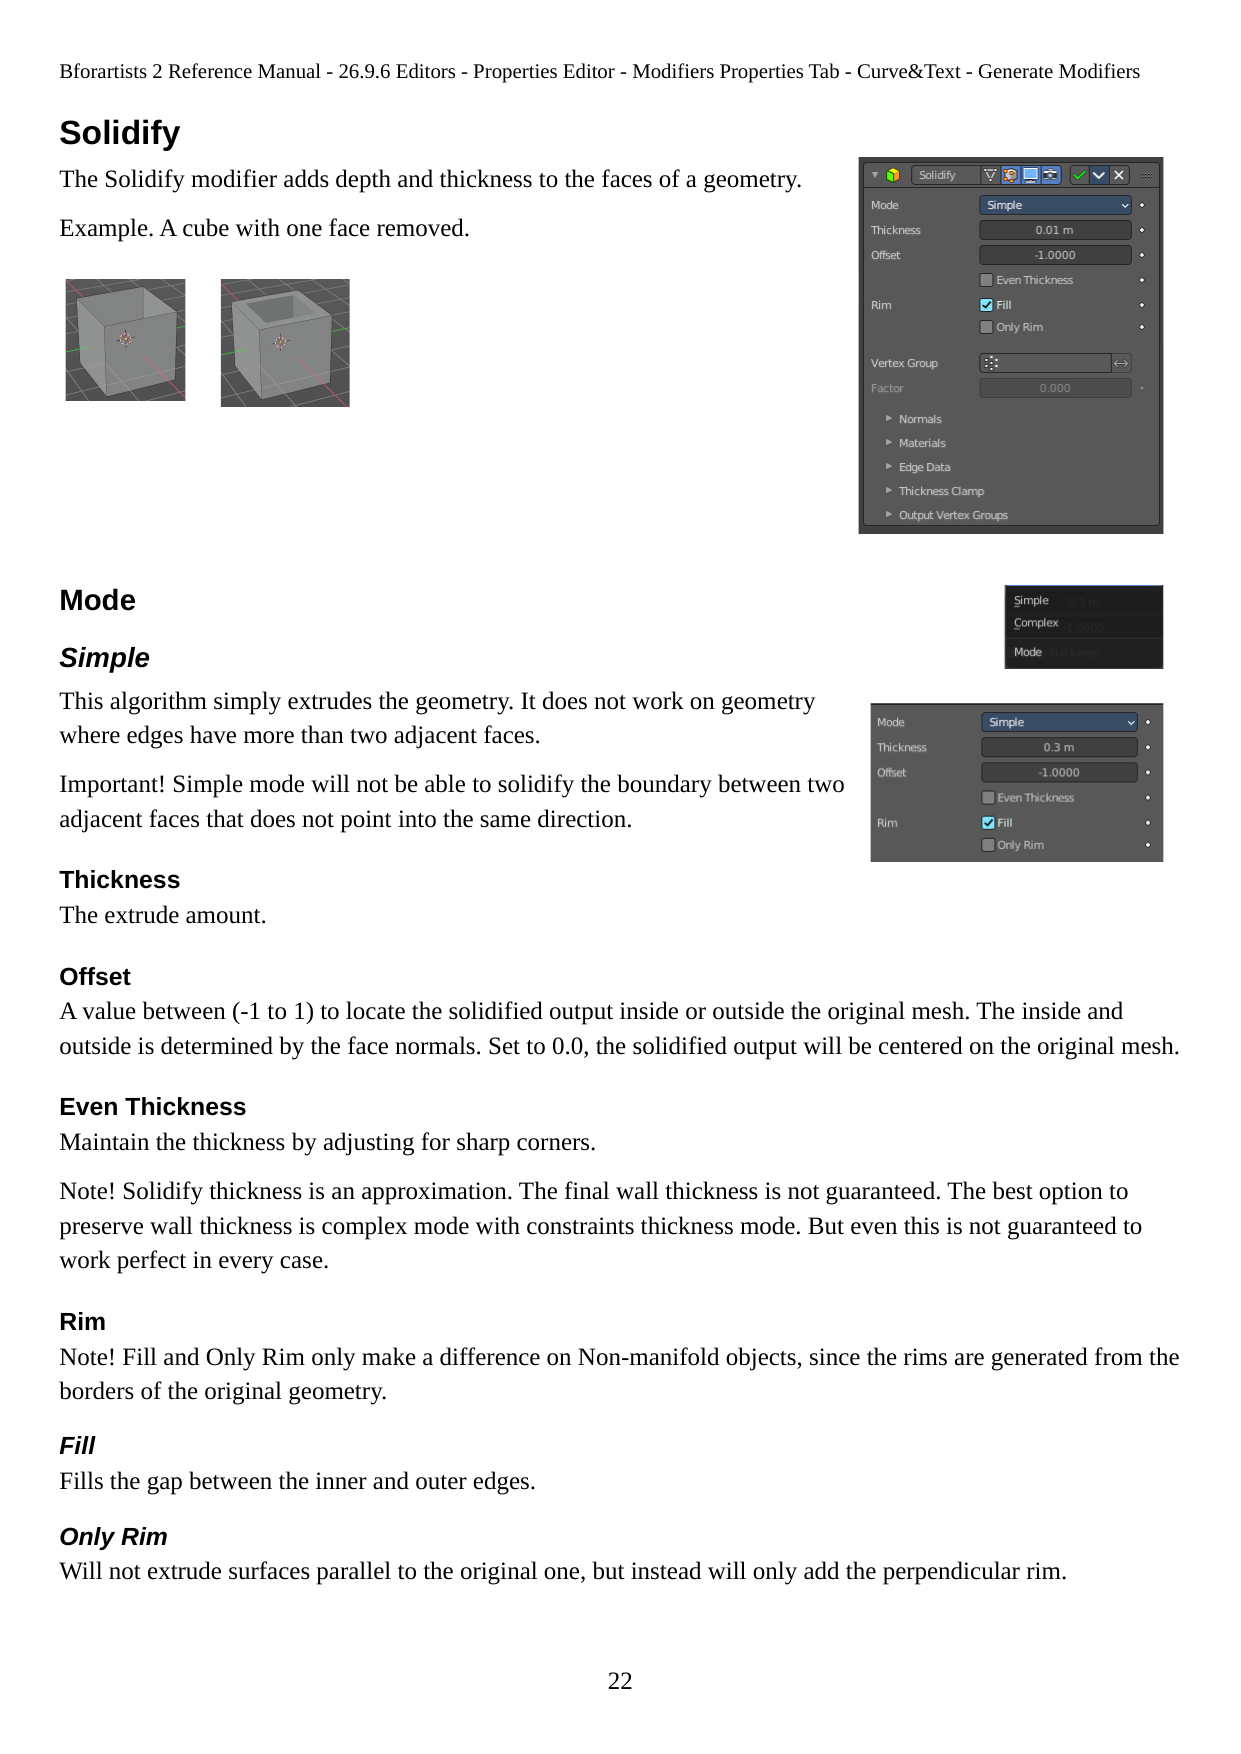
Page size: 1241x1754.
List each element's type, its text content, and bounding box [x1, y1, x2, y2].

subtitle Solidify [59, 113, 1181, 151]
picture [1004, 585, 1164, 669]
text Fills the gap between the inner and outer edges. [59, 1466, 1181, 1495]
text The Solidify modifier adds depth and thickness to the faces of a geometry. [59, 164, 858, 192]
text Example. A cube with one face removed. [59, 213, 858, 242]
subtitle Even Thickness [59, 1092, 1181, 1121]
picture [870, 703, 1164, 862]
text Note! Solidify thickness is an approximation. The final wall thickness is not guaranteed. The best option to preserve wall thickness is complex mode with constraints thickness mode. But even this is not guaranteed to work perfect in every case. [59, 1176, 1181, 1274]
picture [65, 279, 186, 401]
subtitle Thickness [59, 865, 1181, 894]
subtitle Only Rim [59, 1522, 1181, 1550]
picture [858, 157, 1164, 534]
subtitle Fill [59, 1431, 1181, 1460]
text Note! Fill and Only Rim only make a difference on Non-manifold objects, since the rims are generated from the borders of the original geometry. [59, 1342, 1181, 1405]
picture [220, 279, 350, 407]
subtitle Simple [59, 641, 1181, 673]
subtitle Mode [59, 583, 1181, 616]
subtitle Rim [59, 1307, 1181, 1335]
text Will not extrude surfaces parallel to the original one, but instead will only add the perpendicular rim. [59, 1556, 1181, 1585]
text A value between (-1 to 1) to locate the solidified output inside or outside the original mesh. The inside and outside is determined by the face normals. Set to 0.0, the solidified output will be centered on the original mesh. [59, 996, 1181, 1060]
text This algorithm simply extrudes the geometry. It does not work on geometry where edges have more than two adjacent faces. [59, 686, 1181, 749]
text The extrude amount. [59, 900, 1181, 929]
subtitle Offset [59, 962, 1181, 990]
text Maintain the thickness by adjusting for sharp corners. [59, 1127, 1181, 1156]
text Important! Simple mode will not be able to solidify the boundary between two adjacent faces that does not point into the same direction. [59, 769, 870, 832]
